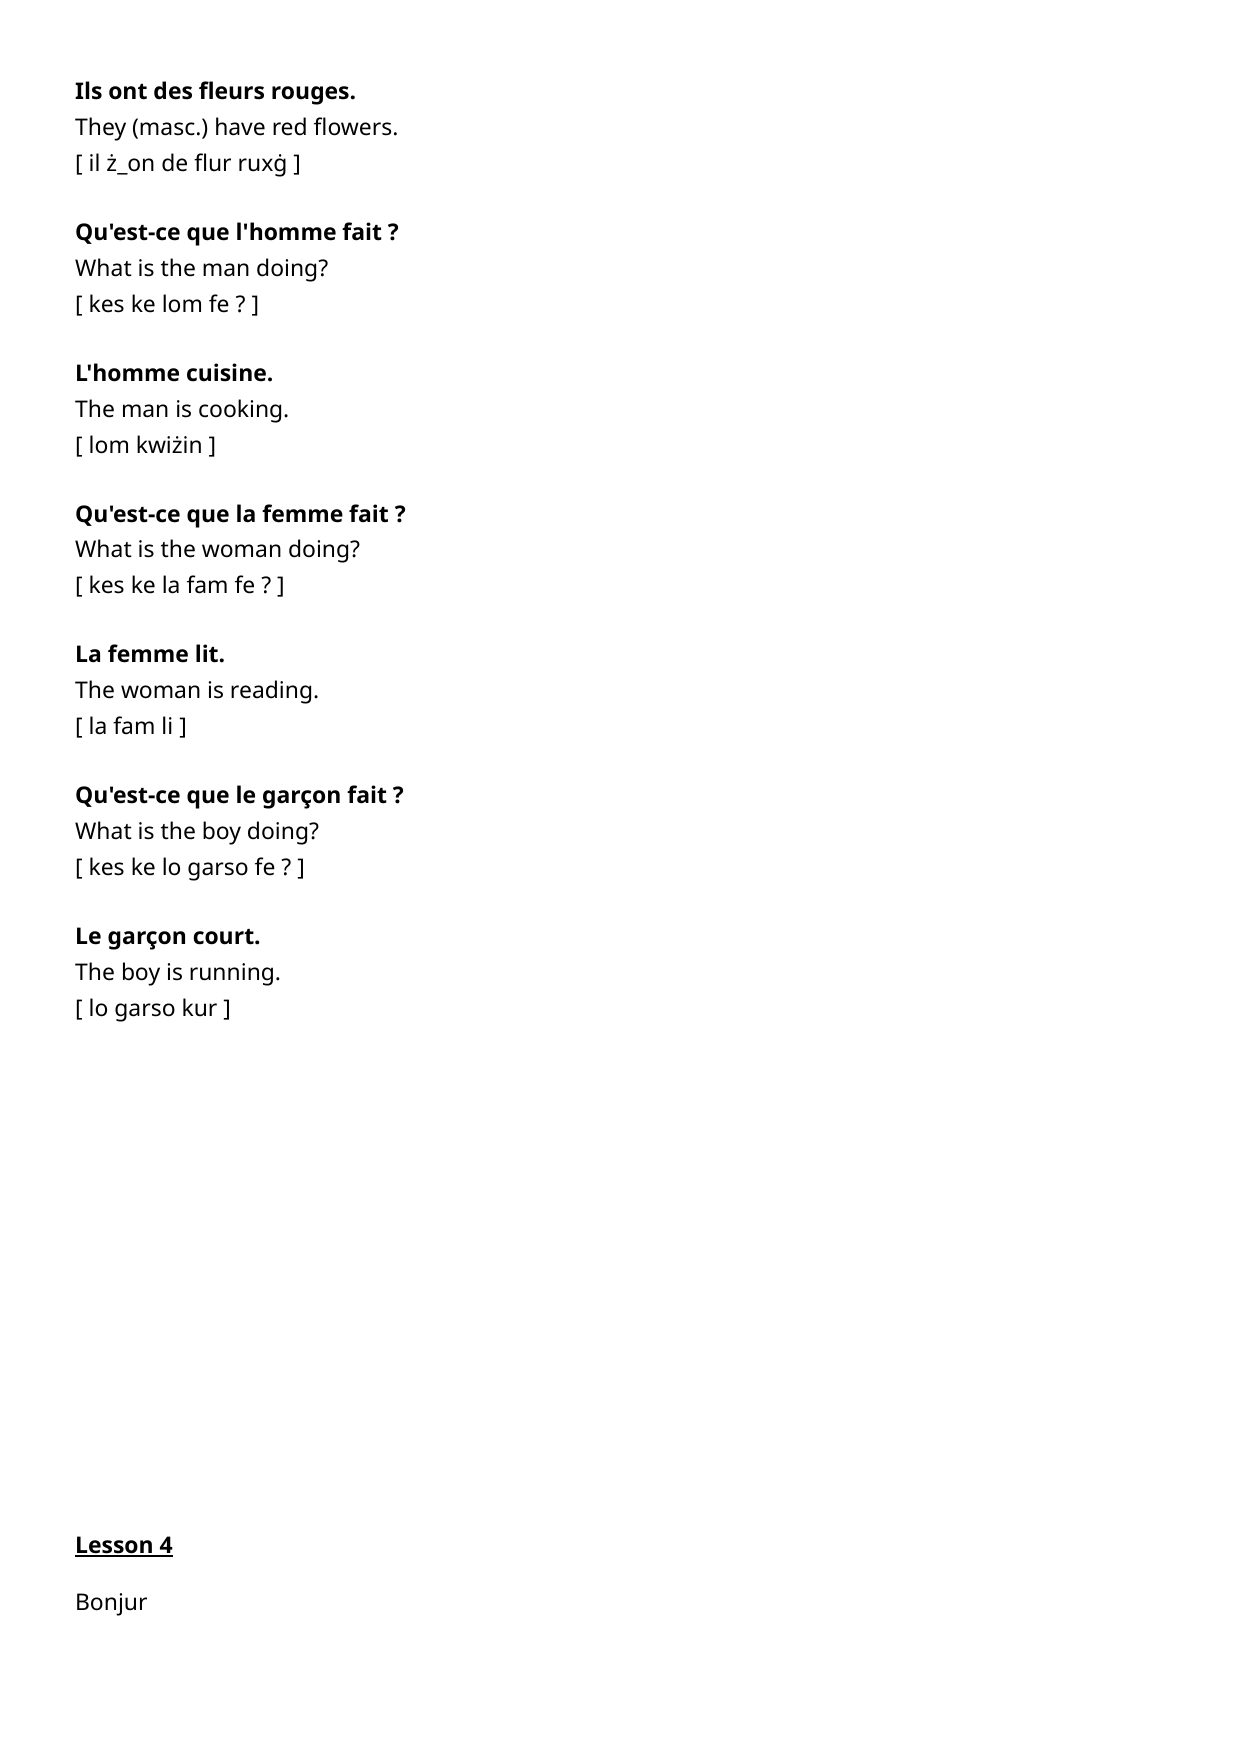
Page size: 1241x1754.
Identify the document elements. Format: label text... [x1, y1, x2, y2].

text La femme lit. The woman is reading. [ la fam li ] [75, 638, 1165, 741]
text Le garçon court. The boy is running. [ lo garso kur ] [75, 920, 1165, 1023]
text L'homme cuisine. The man is cooking. [ lom kwiżin ] [75, 357, 1165, 460]
text Qu'est-ce que le garçon fait ? What is the boy doing? [ kes ke lo garso fe ? ] [75, 779, 1165, 882]
text Lesson 4 [75, 1528, 1165, 1560]
text Qu'est-ce que la femme fait ? What is the woman doing? [ kes ke la fam fe ? ] [75, 497, 1165, 601]
text Qu'est-ce que l'homme fait ? What is the man doing? [ kes ke lom fe ? ] [75, 216, 1165, 319]
text Bonjur [75, 1586, 1165, 1617]
text Ils ont des fleurs rouges. They (masc.) have red flowers. [ il ż_on de flur ruxġ ] [75, 75, 1165, 178]
